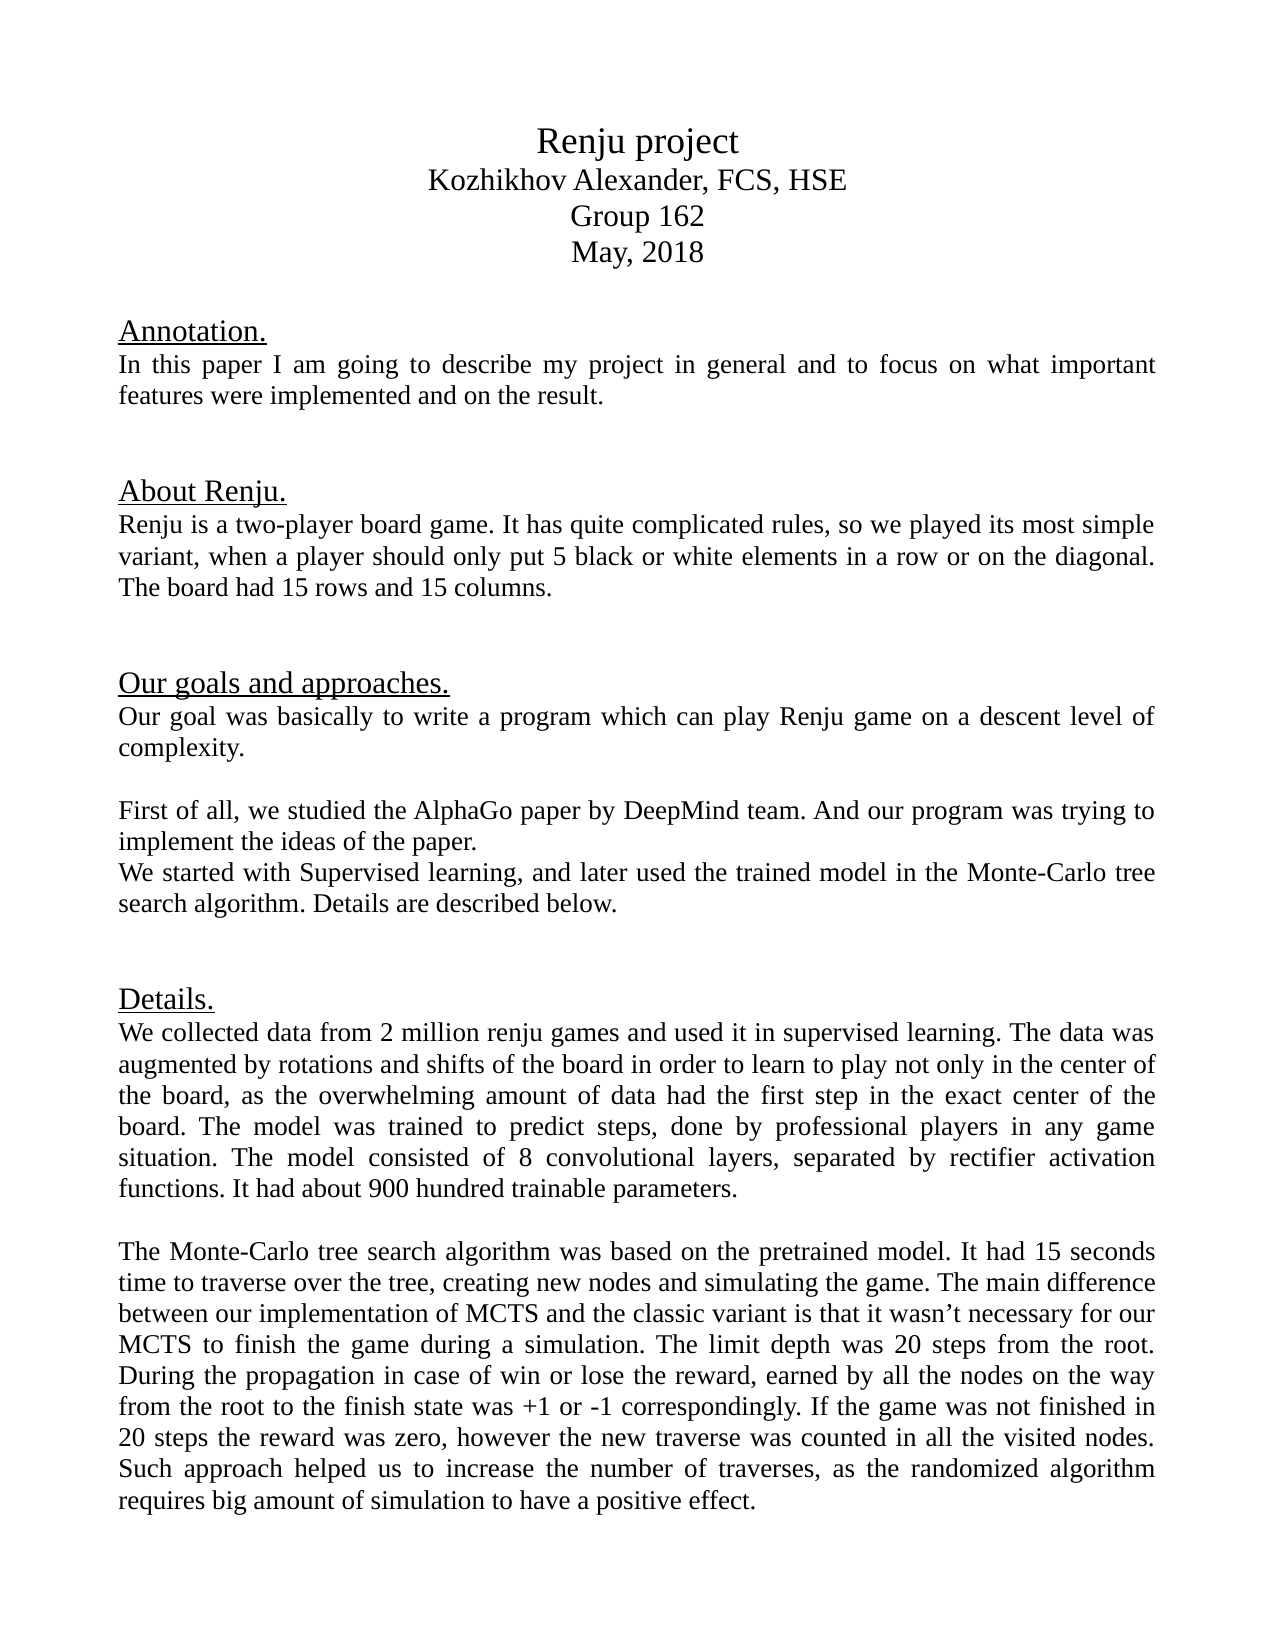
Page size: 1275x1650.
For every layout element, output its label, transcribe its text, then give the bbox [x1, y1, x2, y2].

text Our goals and approaches. [118, 664, 1157, 700]
text May, 2018 [118, 233, 1157, 269]
text Group 162 [118, 197, 1157, 233]
text In this paper I am going to describe my project in general and to focus on what important features were implemented and on the result. [118, 348, 1157, 410]
text We collected data from 2 million renju games and used it in supervised learning. The data was augmented by rotations and shifts of the board in order to learn to play not only in the center of the board, as the overwhelming amount of data had the first step in the exact center of the board. The model was trained to predict steps, done by professional players in any game situation. The model consisted of 8 convolutional layers, separated by rectifier activation functions. It had about 900 hundred trainable parameters. [118, 1017, 1157, 1203]
text The Monte-Carlo tree search algorithm was based on the pretrained model. It had 15 seconds time to traverse over the tree, creating new nodes and simulating the game. The main difference between our implementation of MCTS and the classic variant is that it wasn’t necessary for our MCTS to finish the game during a simulation. The limit depth was 20 steps from the root. During the propagation in case of win or lose the reward, earned by all the nodes on the way from the root to the finish state was +1 or -1 correspondingly. If the game was not finished in 20 steps the reward was zero, however the new traverse was counted in all the visited nodes. Such approach helped us to increase the number of traverses, as the randomized algorithm requires big amount of simulation to have a positive effect. [118, 1234, 1157, 1515]
text Renju project [118, 118, 1157, 161]
text About Renju. [118, 473, 1157, 509]
text Renju is a two-player board game. It has quite complicated rules, so we played its most simple variant, when a player should only put 5 black or white elements in a row or on the diagonal. The board had 15 rows and 15 columns. [118, 509, 1157, 602]
text Details. [118, 981, 1157, 1017]
text We started with Supervised learning, and later used the trained model in the Monte-Carlo tree search algorithm. Details are described below. [118, 856, 1157, 918]
text Annotation. [118, 312, 1157, 348]
text First of all, we studied the AlphaGo paper by DeepMind team. And our program was trying to implement the ideas of the paper. [118, 794, 1157, 856]
text Kozhikhov Alexander, FCS, HSE [118, 161, 1157, 197]
text Our goal was basically to write a program which can play Renju game on a descent level of complexity. [118, 700, 1157, 763]
